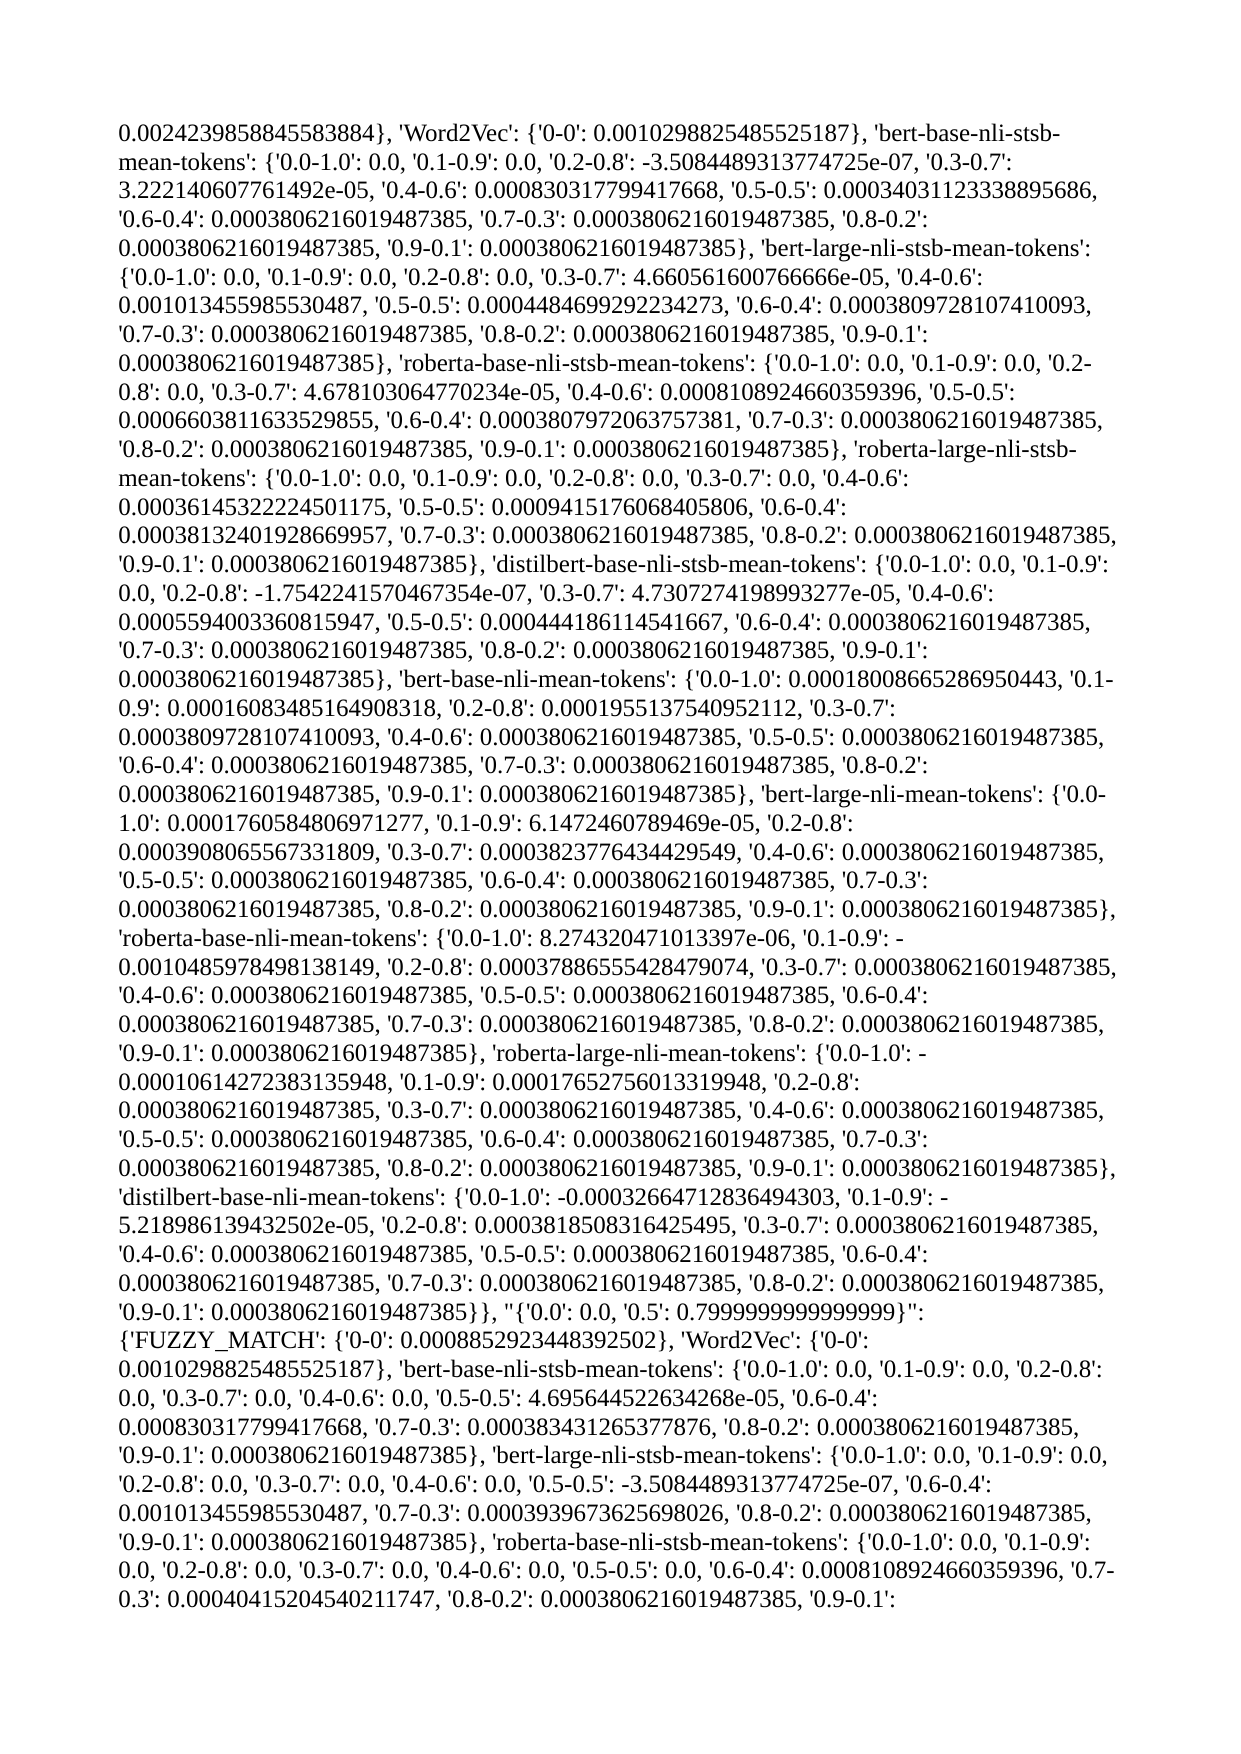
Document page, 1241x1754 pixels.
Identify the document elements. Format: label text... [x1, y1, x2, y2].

text 0.0024239858845583884}, 'Word2Vec': {'0-0': 0.0010298825485525187}, 'bert-base-nli-stsb-mean-tokens': {'0.0-1.0': 0.0, '0.1-0.9': 0.0, '0.2-0.8': -3.5084489313774725e-07, '0.3-0.7': 3.222140607761492e-05, '0.4-0.6': 0.000830317799417668, '0.5-0.5': 0.00034031123338895686, '0.6-0.4': 0.0003806216019487385, '0.7-0.3': 0.0003806216019487385, '0.8-0.2': 0.0003806216019487385, '0.9-0.1': 0.0003806216019487385}, 'bert-large-nli-stsb-mean-tokens': {'0.0-1.0': 0.0, '0.1-0.9': 0.0, '0.2-0.8': 0.0, '0.3-0.7': 4.660561600766666e-05, '0.4-0.6': 0.001013455985530487, '0.5-0.5': 0.0004484699292234273, '0.6-0.4': 0.0003809728107410093, '0.7-0.3': 0.0003806216019487385, '0.8-0.2': 0.0003806216019487385, '0.9-0.1': 0.0003806216019487385}, 'roberta-base-nli-stsb-mean-tokens': {'0.0-1.0': 0.0, '0.1-0.9': 0.0, '0.2-0.8': 0.0, '0.3-0.7': 4.678103064770234e-05, '0.4-0.6': 0.0008108924660359396, '0.5-0.5': 0.0006603811633529855, '0.6-0.4': 0.0003807972063757381, '0.7-0.3': 0.0003806216019487385, '0.8-0.2': 0.0003806216019487385, '0.9-0.1': 0.0003806216019487385}, 'roberta-large-nli-stsb-mean-tokens': {'0.0-1.0': 0.0, '0.1-0.9': 0.0, '0.2-0.8': 0.0, '0.3-0.7': 0.0, '0.4-0.6': 0.00036145322224501175, '0.5-0.5': 0.0009415176068405806, '0.6-0.4': 0.00038132401928669957, '0.7-0.3': 0.0003806216019487385, '0.8-0.2': 0.0003806216019487385, '0.9-0.1': 0.0003806216019487385}, 'distilbert-base-nli-stsb-mean-tokens': {'0.0-1.0': 0.0, '0.1-0.9': 0.0, '0.2-0.8': -1.7542241570467354e-07, '0.3-0.7': 4.7307274198993277e-05, '0.4-0.6': 0.0005594003360815947, '0.5-0.5': 0.000444186114541667, '0.6-0.4': 0.0003806216019487385, '0.7-0.3': 0.0003806216019487385, '0.8-0.2': 0.0003806216019487385, '0.9-0.1': 0.0003806216019487385}, 'bert-base-nli-mean-tokens': {'0.0-1.0': 0.00018008665286950443, '0.1-0.9': 0.00016083485164908318, '0.2-0.8': 0.0001955137540952112, '0.3-0.7': 0.0003809728107410093, '0.4-0.6': 0.0003806216019487385, '0.5-0.5': 0.0003806216019487385, '0.6-0.4': 0.0003806216019487385, '0.7-0.3': 0.0003806216019487385, '0.8-0.2': 0.0003806216019487385, '0.9-0.1': 0.0003806216019487385}, 'bert-large-nli-mean-tokens': {'0.0-1.0': 0.0001760584806971277, '0.1-0.9': 6.1472460789469e-05, '0.2-0.8': 0.0003908065567331809, '0.3-0.7': 0.0003823776434429549, '0.4-0.6': 0.0003806216019487385, '0.5-0.5': 0.0003806216019487385, '0.6-0.4': 0.0003806216019487385, '0.7-0.3': 0.0003806216019487385, '0.8-0.2': 0.0003806216019487385, '0.9-0.1': 0.0003806216019487385}, 'roberta-base-nli-mean-tokens': {'0.0-1.0': 8.274320471013397e-06, '0.1-0.9': -0.0010485978498138149, '0.2-0.8': 0.00037886555428479074, '0.3-0.7': 0.0003806216019487385, '0.4-0.6': 0.0003806216019487385, '0.5-0.5': 0.0003806216019487385, '0.6-0.4': 0.0003806216019487385, '0.7-0.3': 0.0003806216019487385, '0.8-0.2': 0.0003806216019487385, '0.9-0.1': 0.0003806216019487385}, 'roberta-large-nli-mean-tokens': {'0.0-1.0': -0.00010614272383135948, '0.1-0.9': 0.00017652756013319948, '0.2-0.8': 0.0003806216019487385, '0.3-0.7': 0.0003806216019487385, '0.4-0.6': 0.0003806216019487385, '0.5-0.5': 0.0003806216019487385, '0.6-0.4': 0.0003806216019487385, '0.7-0.3': 0.0003806216019487385, '0.8-0.2': 0.0003806216019487385, '0.9-0.1': 0.0003806216019487385}, 'distilbert-base-nli-mean-tokens': {'0.0-1.0': -0.00032664712836494303, '0.1-0.9': -5.218986139432502e-05, '0.2-0.8': 0.0003818508316425495, '0.3-0.7': 0.0003806216019487385, '0.4-0.6': 0.0003806216019487385, '0.5-0.5': 0.0003806216019487385, '0.6-0.4': 0.0003806216019487385, '0.7-0.3': 0.0003806216019487385, '0.8-0.2': 0.0003806216019487385, '0.9-0.1': 0.0003806216019487385}}, "{'0.0': 0.0, '0.5': 0.7999999999999999}": {'FUZZY_MATCH': {'0-0': 0.0008852923448392502}, 'Word2Vec': {'0-0': 0.0010298825485525187}, 'bert-base-nli-stsb-mean-tokens': {'0.0-1.0': 0.0, '0.1-0.9': 0.0, '0.2-0.8': 0.0, '0.3-0.7': 0.0, '0.4-0.6': 0.0, '0.5-0.5': 4.695644522634268e-05, '0.6-0.4': 0.000830317799417668, '0.7-0.3': 0.000383431265377876, '0.8-0.2': 0.0003806216019487385, '0.9-0.1': 0.0003806216019487385}, 'bert-large-nli-stsb-mean-tokens': {'0.0-1.0': 0.0, '0.1-0.9': 0.0, '0.2-0.8': 0.0, '0.3-0.7': 0.0, '0.4-0.6': 0.0, '0.5-0.5': -3.5084489313774725e-07, '0.6-0.4': 0.001013455985530487, '0.7-0.3': 0.0003939673625698026, '0.8-0.2': 0.0003806216019487385, '0.9-0.1': 0.0003806216019487385}, 'roberta-base-nli-stsb-mean-tokens': {'0.0-1.0': 0.0, '0.1-0.9': 0.0, '0.2-0.8': 0.0, '0.3-0.7': 0.0, '0.4-0.6': 0.0, '0.5-0.5': 0.0, '0.6-0.4': 0.0008108924660359396, '0.7-0.3': 0.00040415204540211747, '0.8-0.2': 0.0003806216019487385, '0.9-0.1': [118, 118, 1122, 1613]
